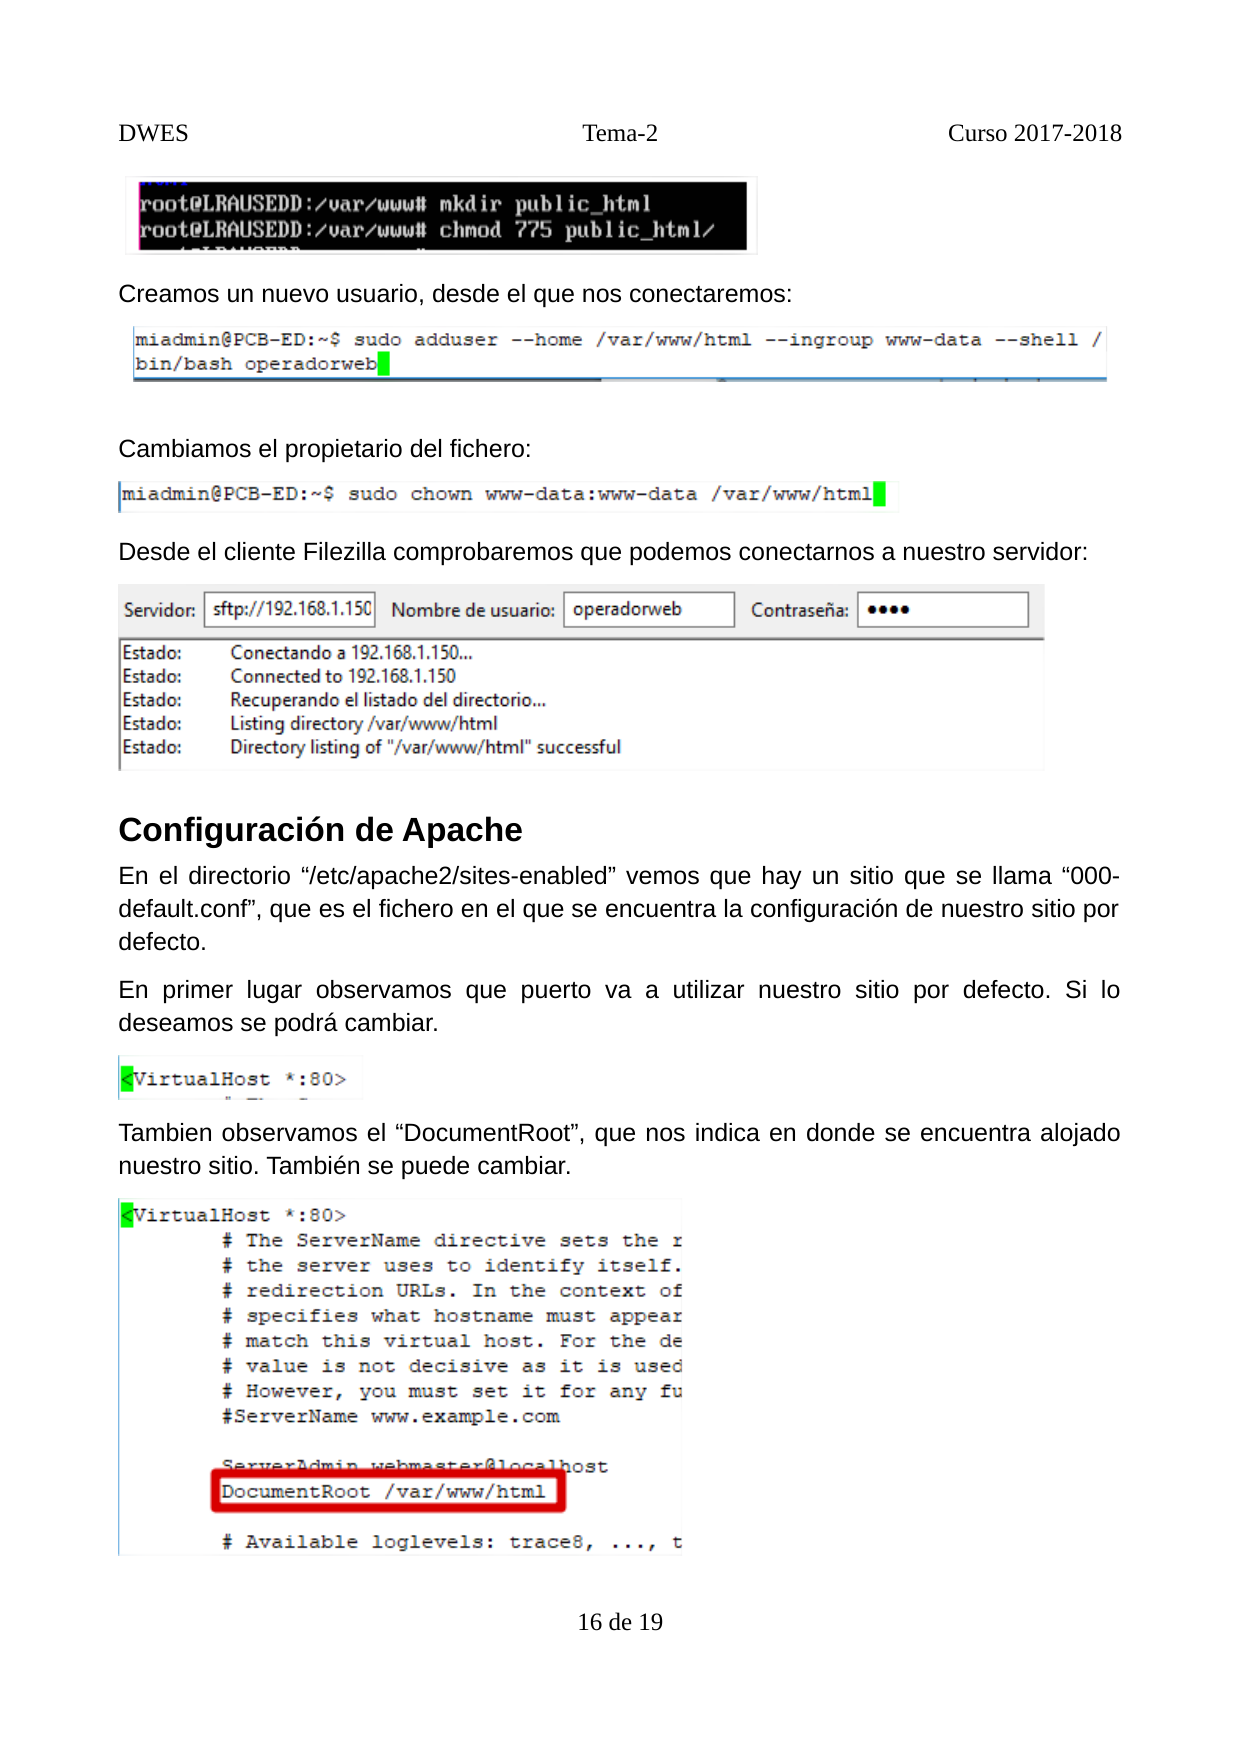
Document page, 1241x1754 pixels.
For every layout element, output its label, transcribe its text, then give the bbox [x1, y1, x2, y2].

picture [118, 1198, 683, 1556]
text Creamos un nuevo usuario, desde el que nos conectaremos: [118, 279, 1122, 307]
picture [118, 1055, 364, 1100]
picture [118, 584, 1045, 771]
picture [133, 326, 1108, 382]
subtitle Configuración de Apache [118, 810, 1122, 849]
picture [125, 176, 758, 255]
text En el directorio “/etc/apache2/sites-enabled” vemos que hay un sitio que se llama “000- default.conf”, que es el fichero en el que se encuentra la configuración de nuestro sitio por defecto. [118, 861, 1122, 956]
text Desde el cliente Filezilla comprobaremos que podemos conectarnos a nuestro servidor: [118, 537, 1122, 566]
text Tambien observamos el “DocumentRoot”, que nos indica en donde se encuentra alojado nuestro sitio. También se puede cambiar. [118, 1118, 1122, 1180]
text Cambiamos el propietario del fichero: [118, 434, 1122, 463]
text En primer lugar observamos que puerto va a utilizar nuestro sitio por defecto. Si lo deseamos se podrá cambiar. [118, 975, 1122, 1037]
picture [118, 481, 900, 513]
